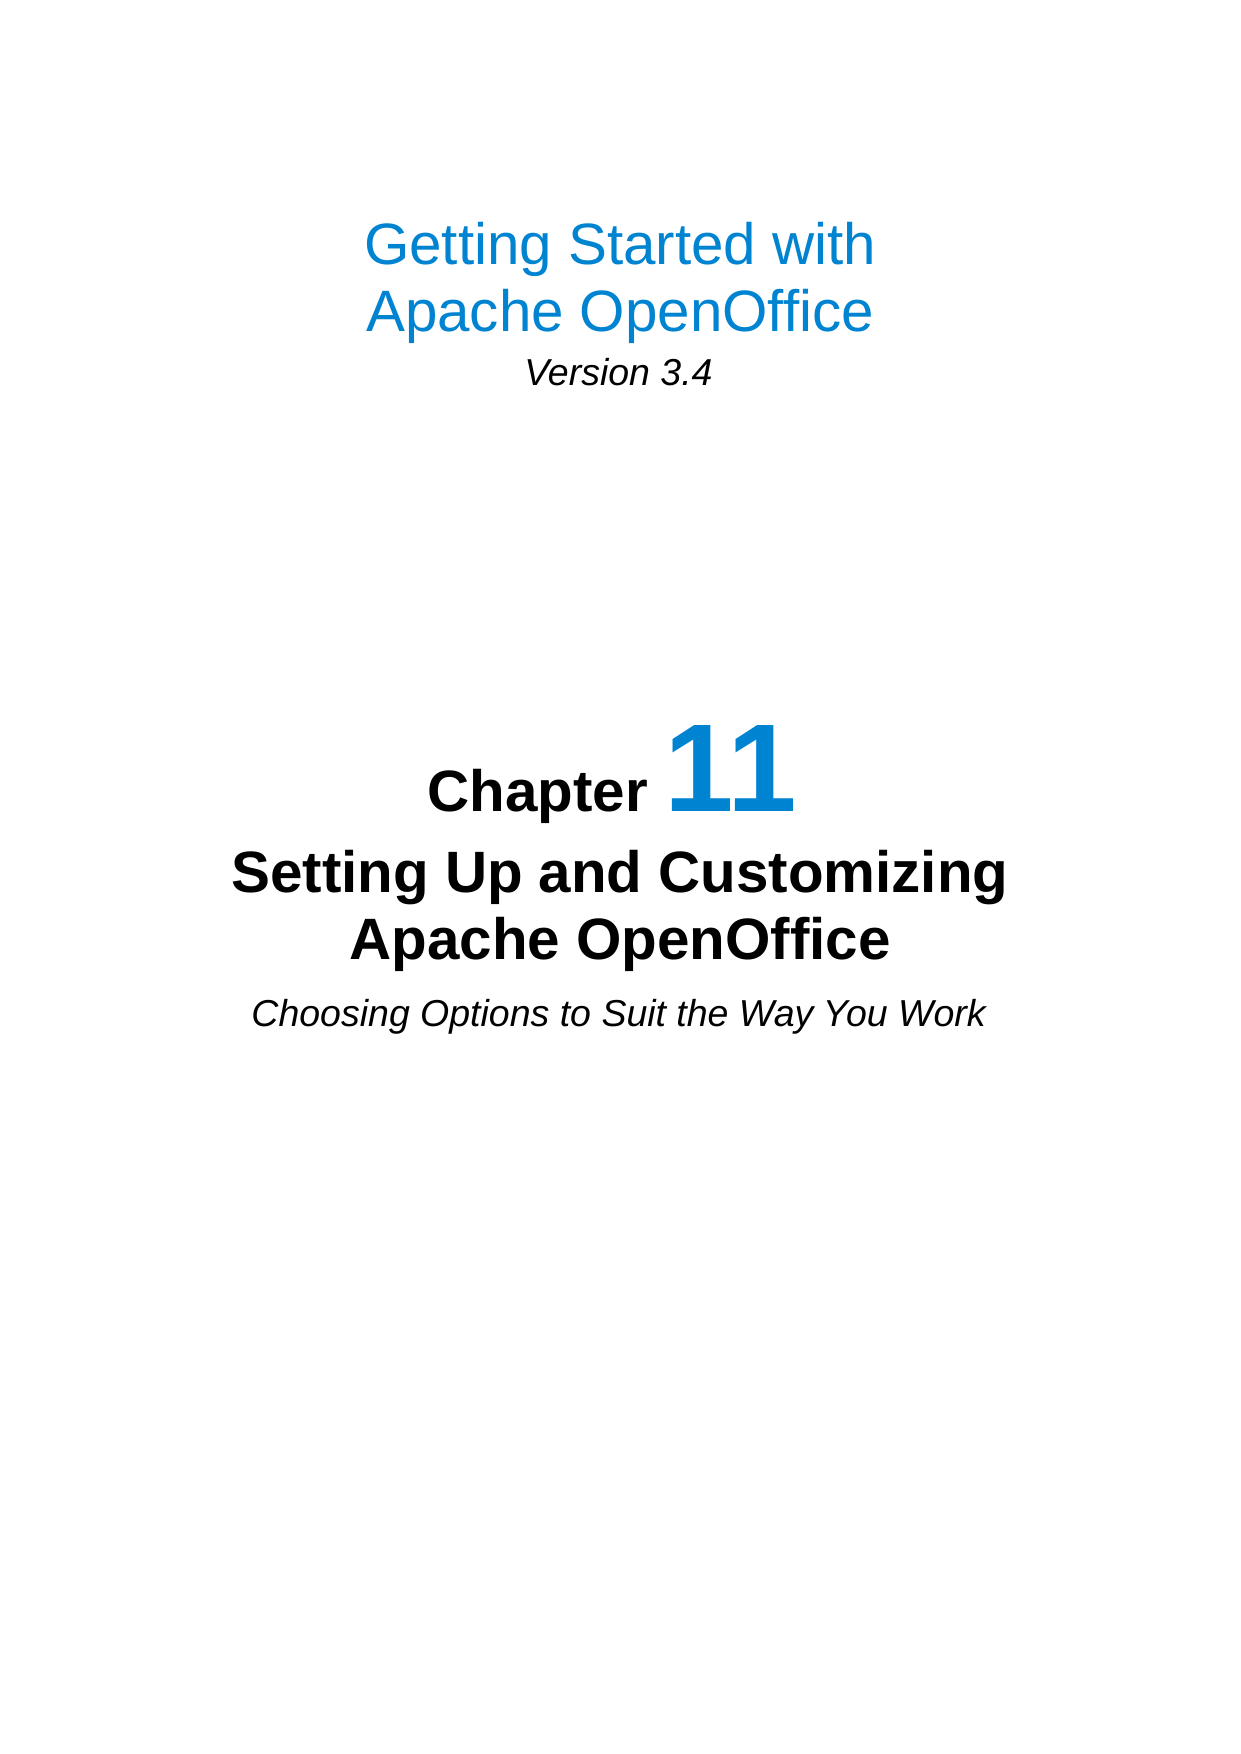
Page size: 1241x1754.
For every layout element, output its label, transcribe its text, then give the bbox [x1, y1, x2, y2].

subtitle Version 3.4 [136, 350, 1104, 393]
subtitle Chapter 11 Setting Up and Customizing Apache OpenOffice [136, 694, 1104, 972]
subtitle Choosing Options to Suit the Way You Work [136, 992, 1104, 1035]
text Getting Started with Apache OpenOffice [136, 210, 1104, 344]
